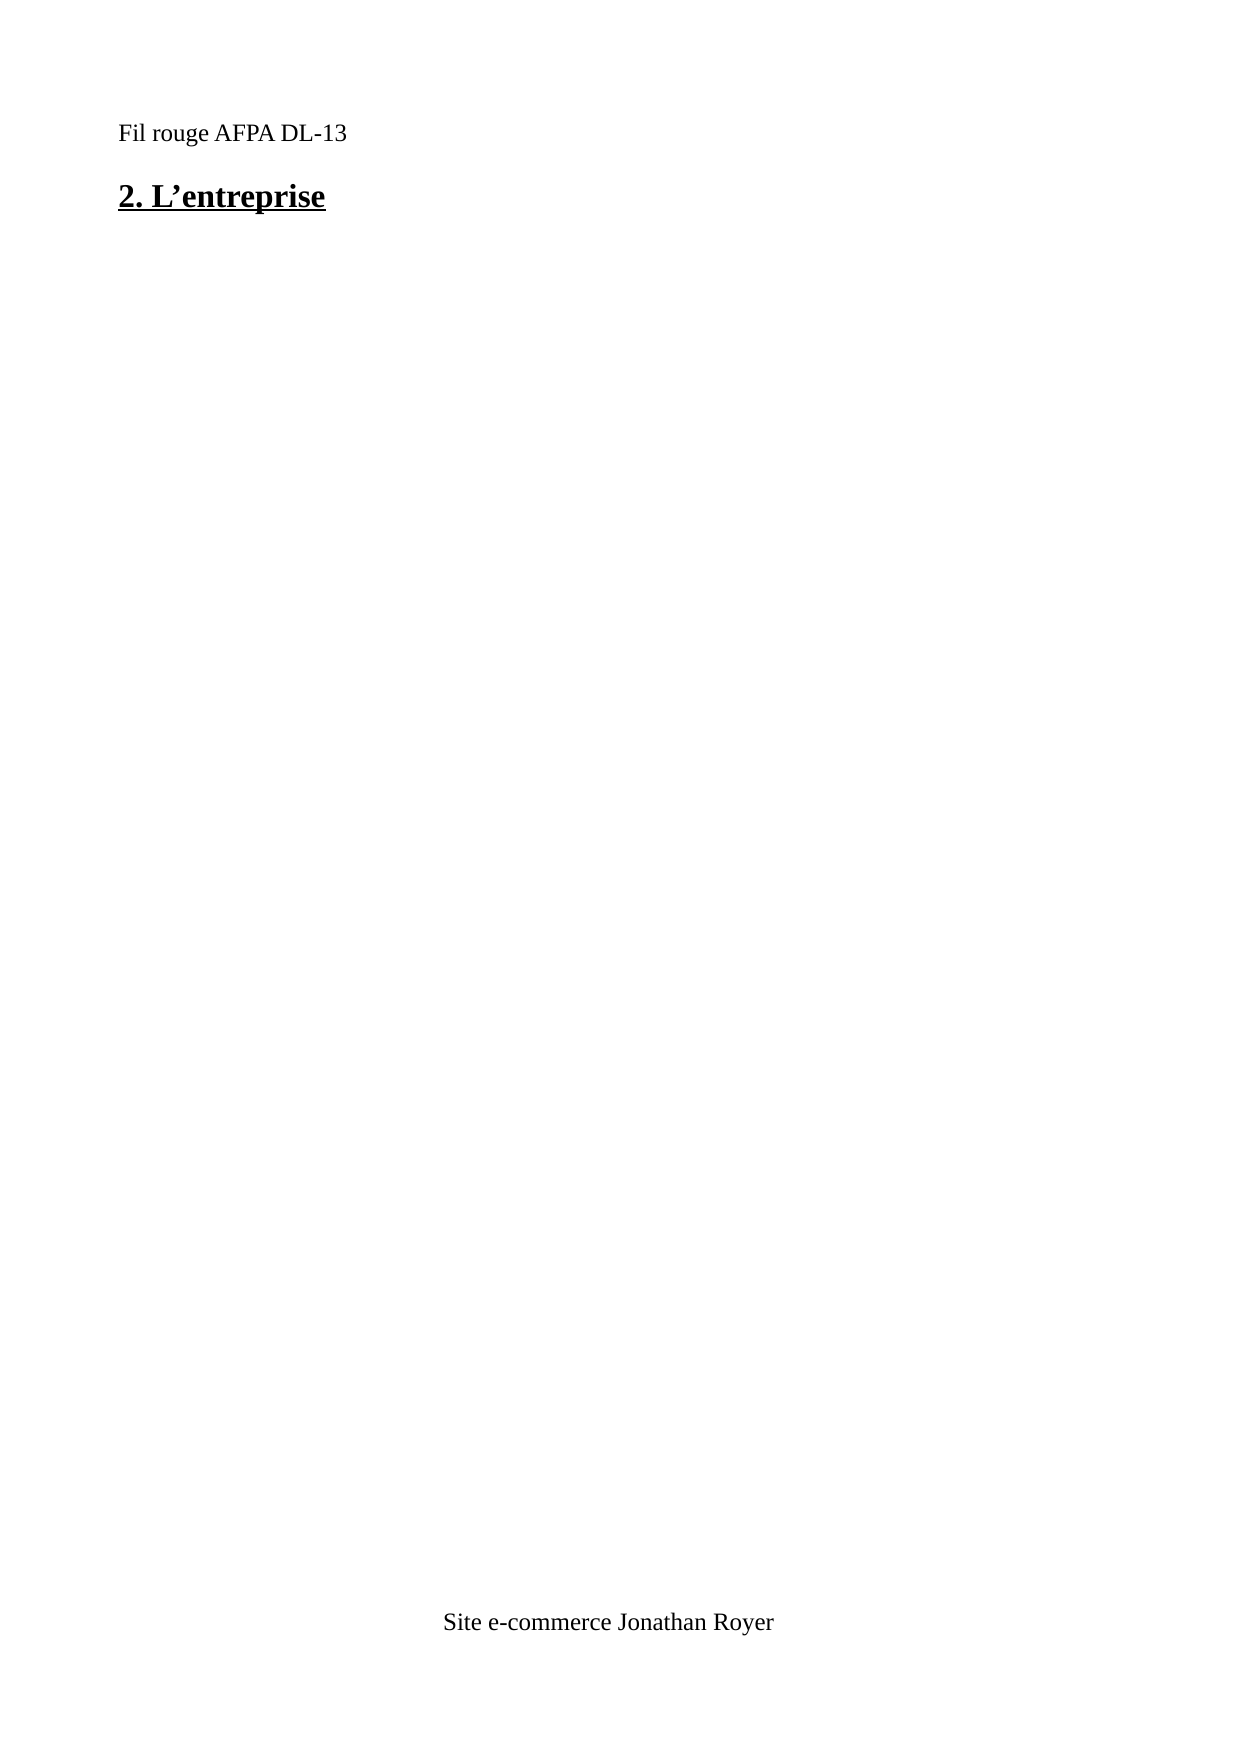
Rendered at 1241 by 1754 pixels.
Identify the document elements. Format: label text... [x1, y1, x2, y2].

text 2. L’entreprise [118, 176, 1122, 215]
